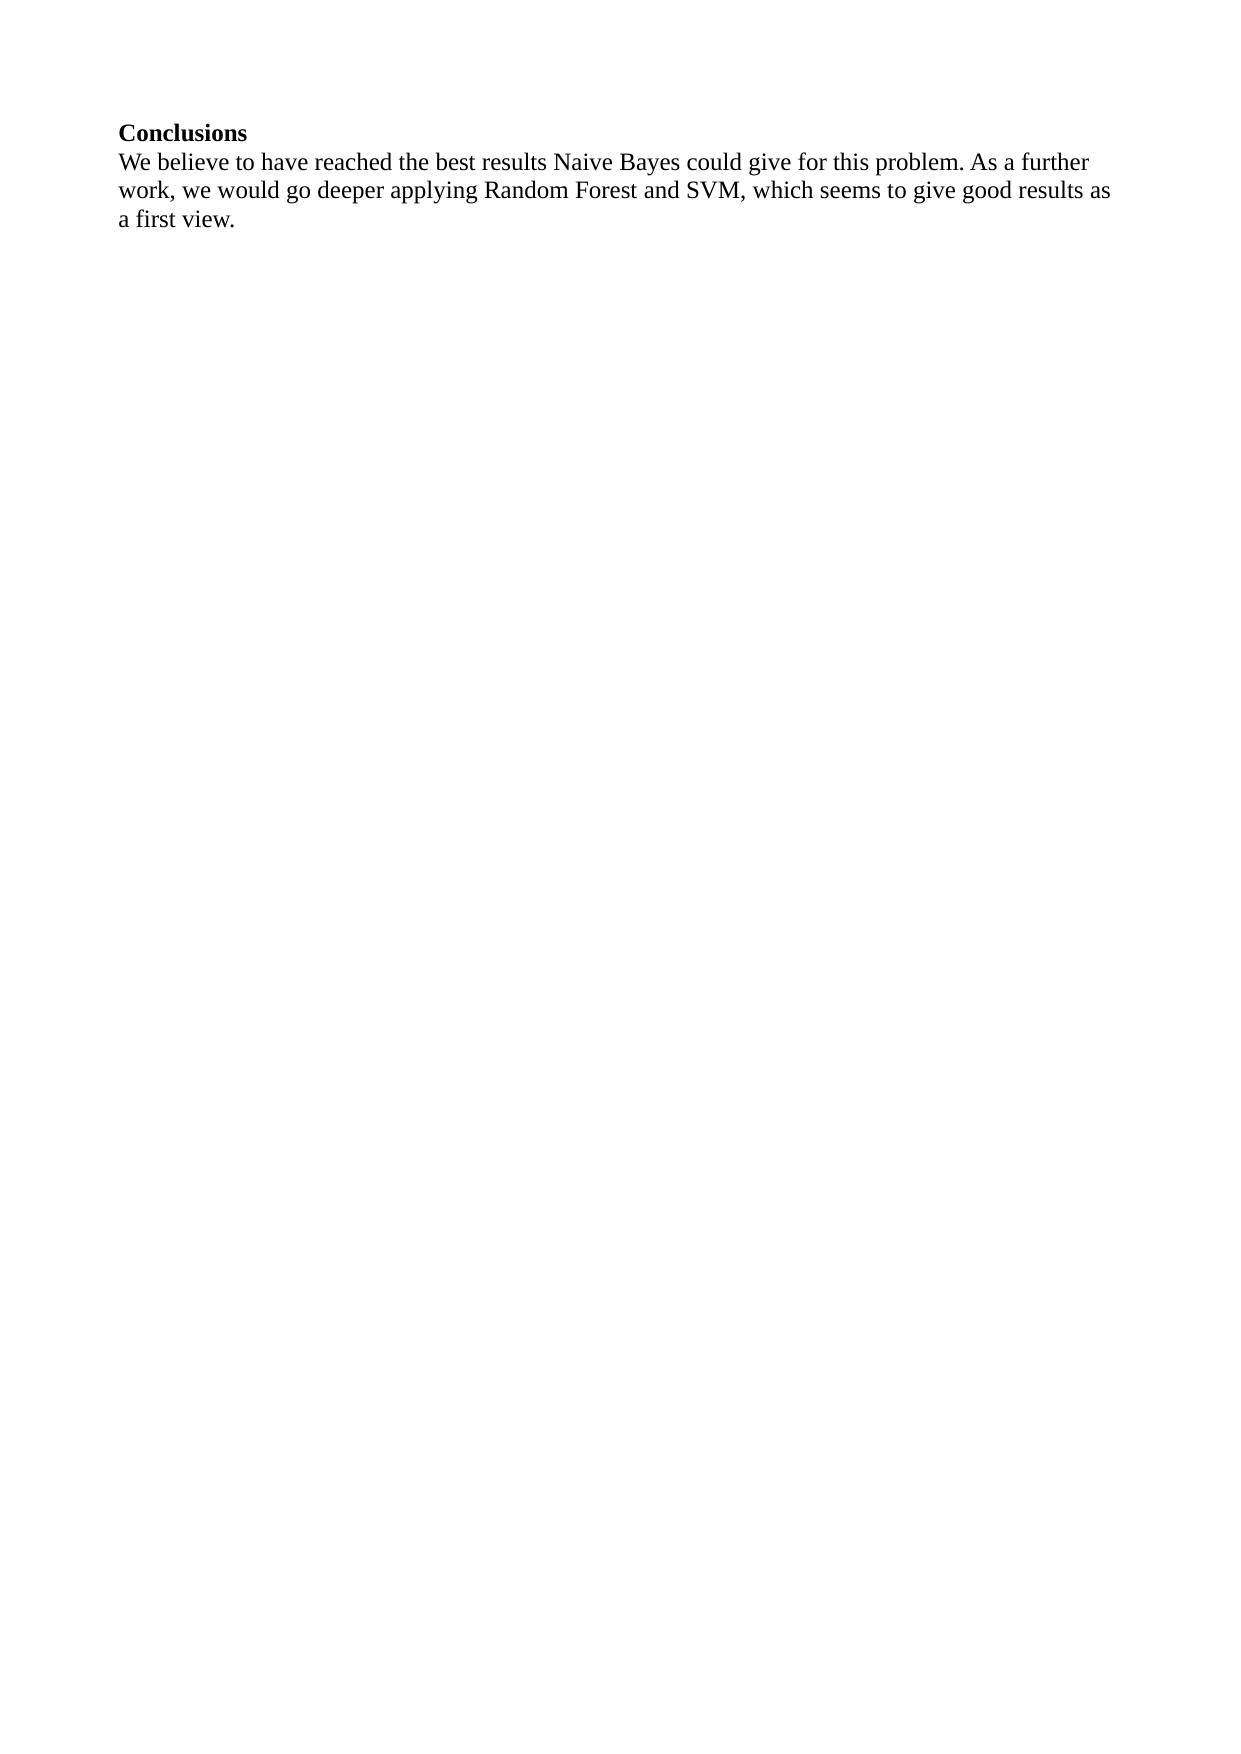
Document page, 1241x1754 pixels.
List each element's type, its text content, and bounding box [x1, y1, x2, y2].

text We believe to have reached the best results Naive Bayes could give for this problem. As a further work, we would go deeper applying Random Forest and SVM, which seems to give good results as a first view. [118, 147, 1122, 233]
text Conclusions [118, 118, 1122, 147]
